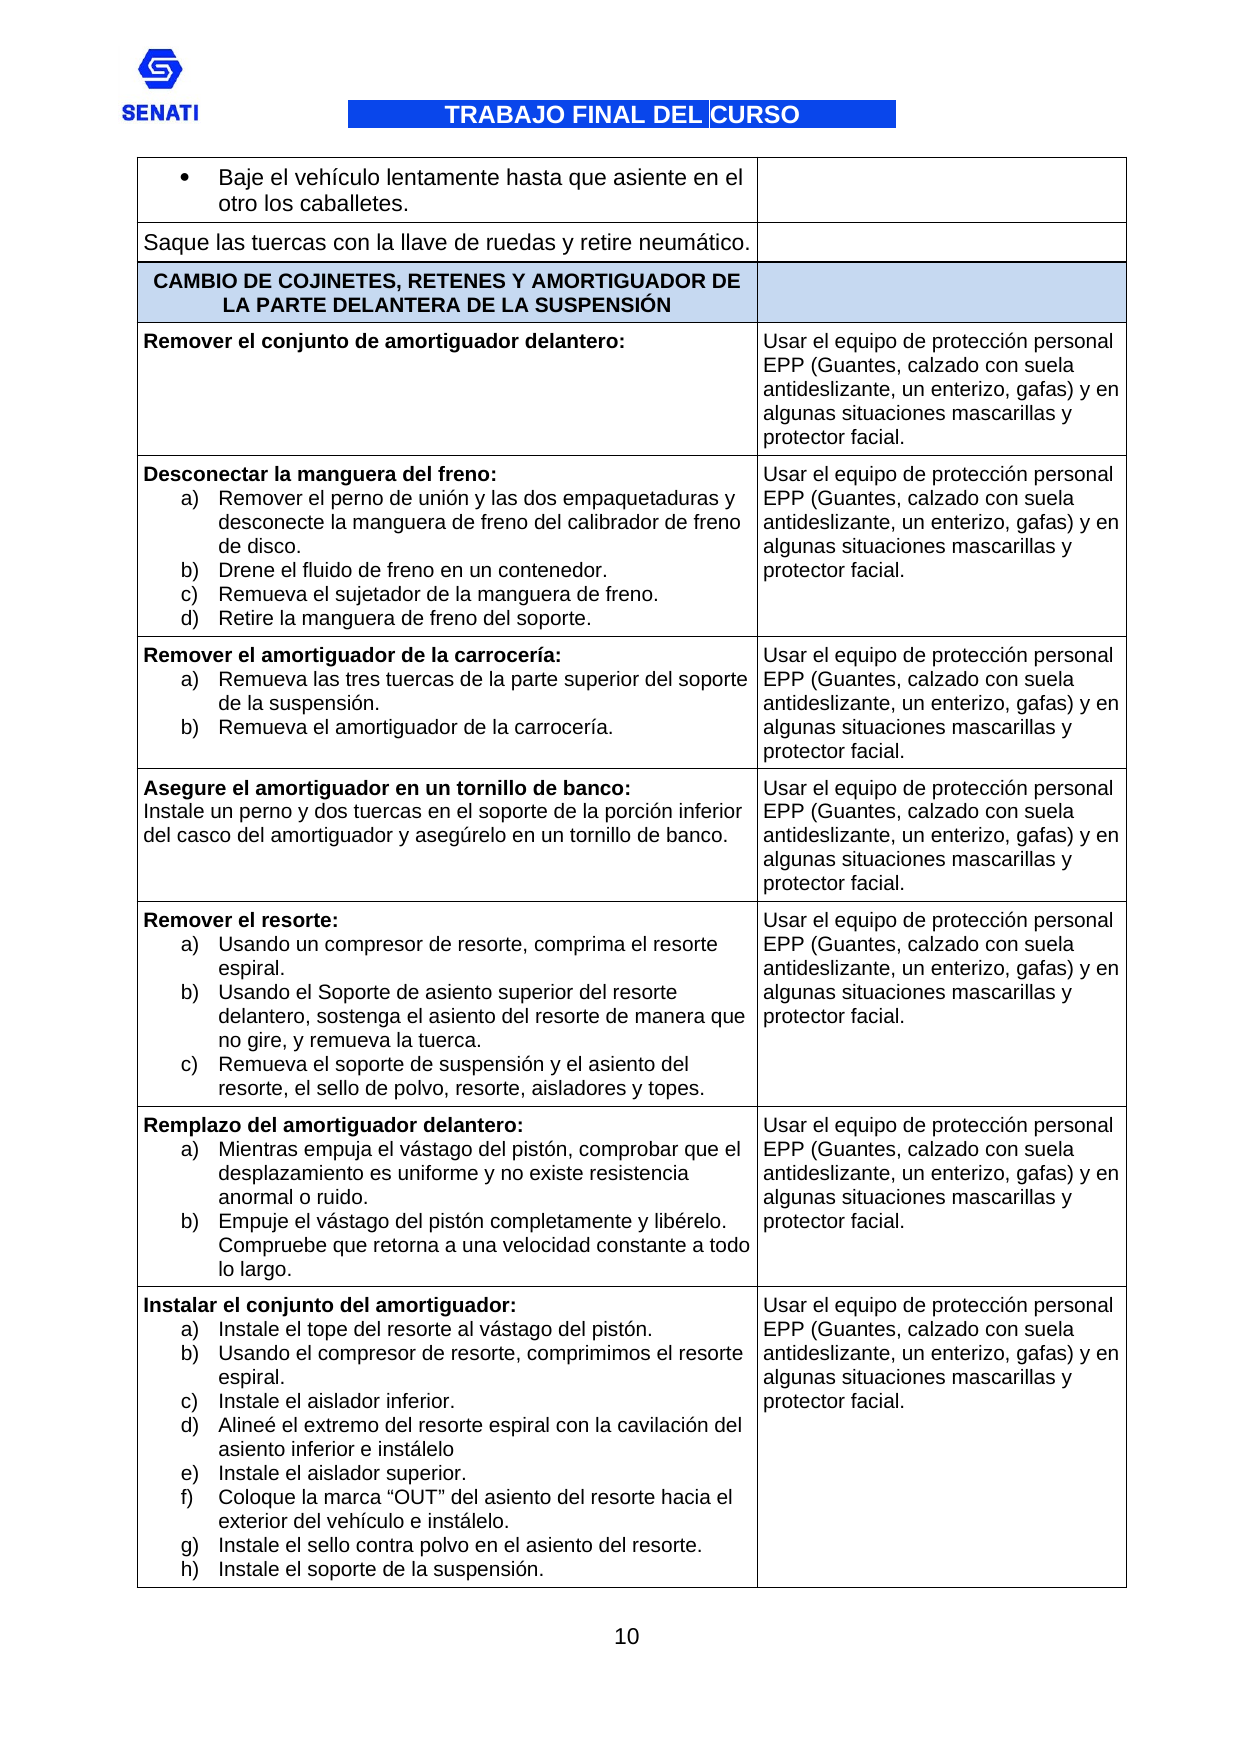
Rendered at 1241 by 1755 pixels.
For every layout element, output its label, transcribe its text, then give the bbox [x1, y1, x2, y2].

table_cell Remover el amortiguador de la carrocería: Remueva las tres tuercas de la parte superior del soporte de la suspensión. Remueva el amortiguador de la carrocería. [138, 637, 757, 768]
table_cell Usar el equipo de protección personal EPP (Guantes, calzado con suela antideslizante, un enterizo, gafas) y en algunas situaciones mascarillas y protector facial. [758, 1287, 1126, 1587]
table_cell Monte la parte trasera del vehículo sobre caballetes. Coloque un gato, en los puntos de apoyo marcados por el fabricante, y levante el vehículo a una altura que permita colocar los caballetes. Coloque los caballetes debajo de los largueros del bastidor o puente trasero. Baje el vehículo lentamente hasta que asiente en el otro los caballetes. [138, 158, 757, 222]
table_cell Saque las tuercas con la llave de ruedas y retire neumático. [138, 223, 757, 261]
table_cell [758, 158, 1126, 222]
table_cell Usar el equipo de protección personal EPP (Guantes, calzado con suela antideslizante, un enterizo, gafas) y en algunas situaciones mascarillas y protector facial. [758, 1107, 1126, 1286]
table_cell Instalar el conjunto del amortiguador: Instale el tope del resorte al vástago del pistón. Usando el compresor de resorte, comprimimos el resorte espiral. Instale el aislador inferior. Alineé el extremo del resorte espiral con la cavilación del asiento inferior e instálelo Instale el aislador superior. Coloque la marca “OUT” del asiento del resorte hacia el exterior del vehículo e instálelo. Instale el sello contra polvo en el asiento del resorte. Instale el soporte de la suspensión. Usando el Soporte de asiento superior del resorte delantero, instale una nueva tuerca de soporte de la suspensión y ajústela. Torque: 475kg-cm [138, 1287, 757, 1587]
table_cell Usar el equipo de protección personal EPP (Guantes, calzado con suela antideslizante, un enterizo, gafas) y en algunas situaciones mascarillas y protector facial. [758, 902, 1126, 1106]
table_cell Desconectar la manguera del freno: Remover el perno de unión y las dos empaquetaduras y desconecte la manguera de freno del calibrador de freno de disco. Drene el fluido de freno en un contenedor. Remueva el sujetador de la manguera de freno. Retire la manguera de freno del soporte. [138, 456, 757, 636]
table_cell Remover el resorte: Usando un compresor de resorte, comprima el resorte espiral. Usando el Soporte de asiento superior del resorte delantero, sostenga el asiento del resorte de manera que no gire, y remueva la tuerca. Remueva el soporte de suspensión y el asiento del resorte, el sello de polvo, resorte, aisladores y topes. [138, 902, 757, 1106]
table_cell Remplazo del amortiguador delantero: Mientras empuja el vástago del pistón, comprobar que el desplazamiento es uniforme y no existe resistencia anormal o ruido. Empuje el vástago del pistón completamente y libérelo. Compruebe que retorna a una velocidad constante a todo lo largo. [138, 1107, 757, 1286]
table_cell Usar el equipo de protección personal EPP (Guantes, calzado con suela antideslizante, un enterizo, gafas) y en algunas situaciones mascarillas y protector facial. [758, 323, 1126, 455]
table_cell CAMBIO DE COJINETES, RETENES Y AMORTIGUADOR DE LA PARTE DELANTERA DE LA SUSPENSIÓN [138, 263, 757, 322]
table_cell Remover el conjunto de amortiguador delantero: [138, 323, 757, 455]
table_cell Usar el equipo de protección personal EPP (Guantes, calzado con suela antideslizante, un enterizo, gafas) y en algunas situaciones mascarillas y protector facial. [758, 769, 1126, 901]
table_cell [758, 223, 1126, 261]
picture [118, 46, 201, 124]
table_cell Usar el equipo de protección personal EPP (Guantes, calzado con suela antideslizante, un enterizo, gafas) y en algunas situaciones mascarillas y protector facial. [758, 637, 1126, 768]
table_cell [758, 263, 1126, 322]
table_cell Usar el equipo de protección personal EPP (Guantes, calzado con suela antideslizante, un enterizo, gafas) y en algunas situaciones mascarillas y protector facial. [758, 456, 1126, 636]
table_cell Asegure el amortiguador en un tornillo de banco: Instale un perno y dos tuercas en el soporte de la porción inferior del casco del amortiguador y asegúrelo en un tornillo de banco. [138, 769, 757, 901]
